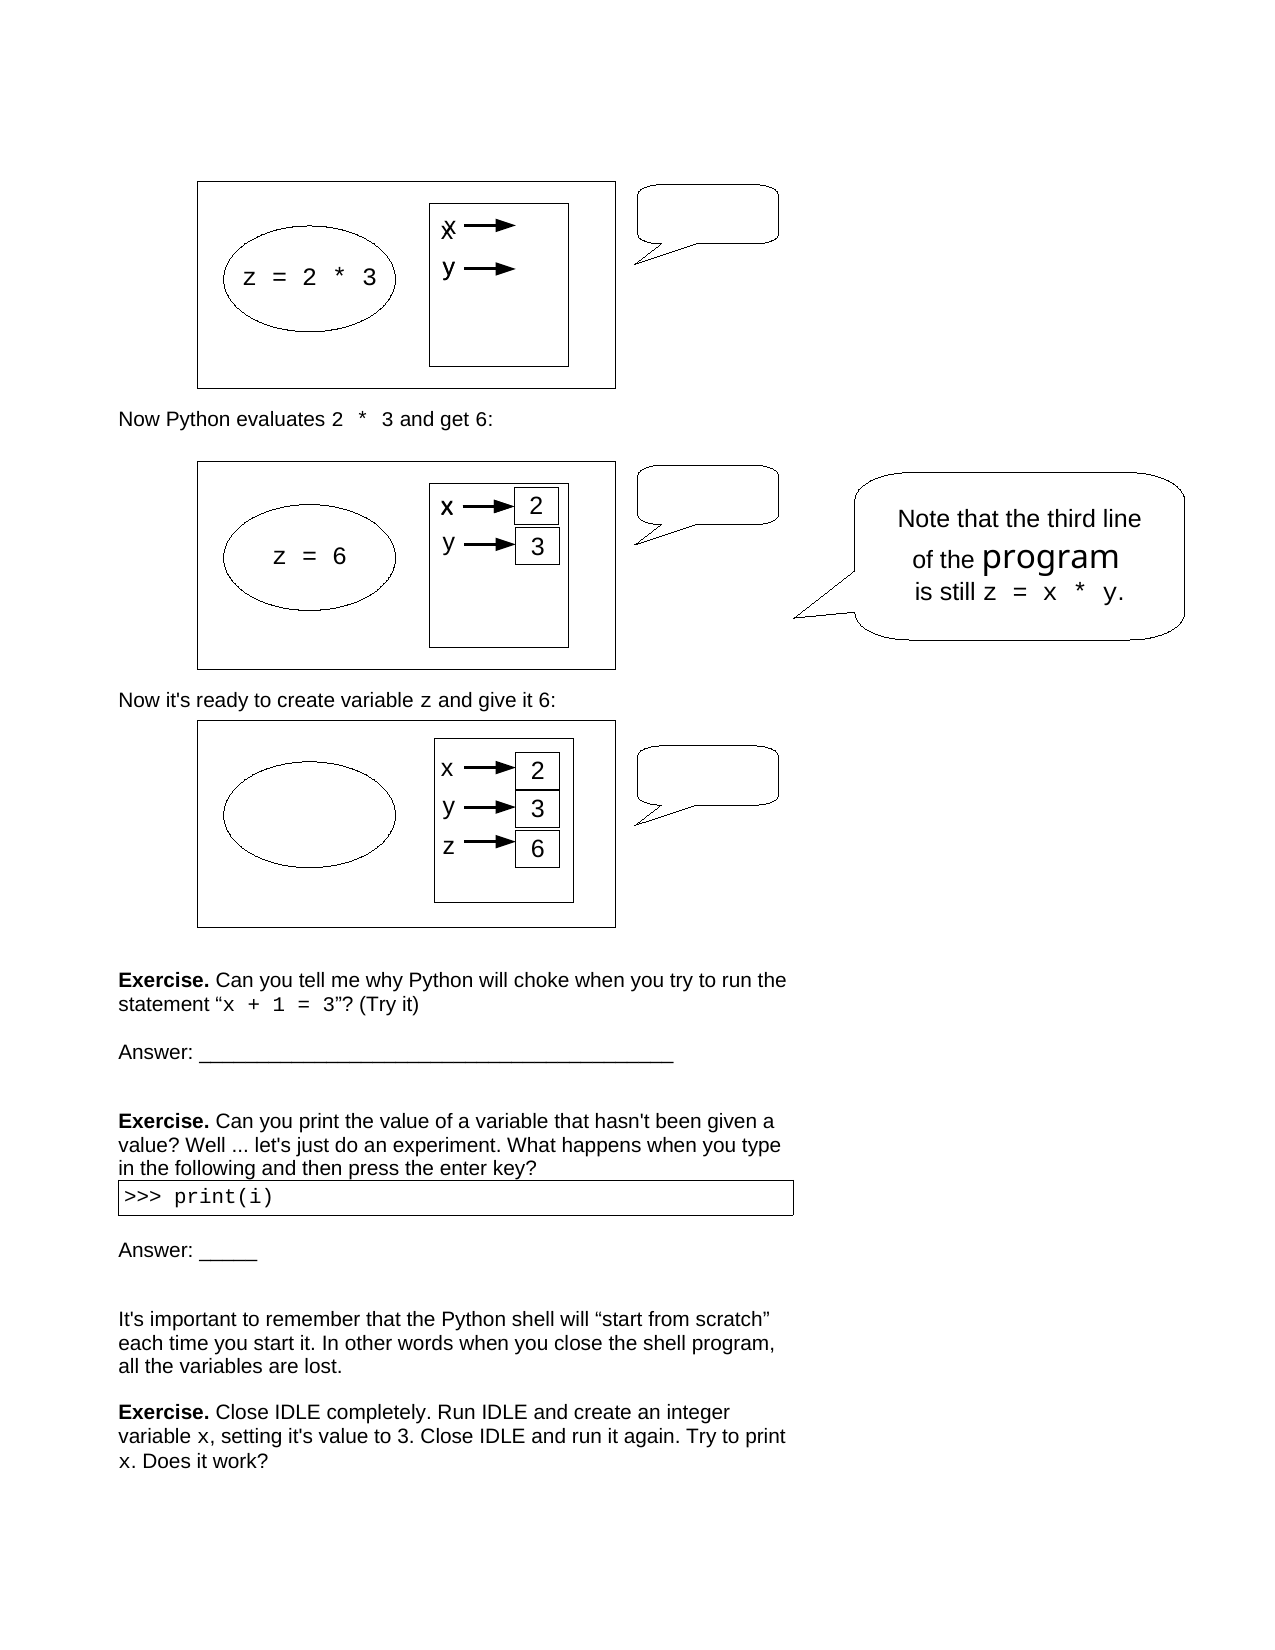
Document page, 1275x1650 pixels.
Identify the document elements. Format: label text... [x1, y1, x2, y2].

text It's important to remember that the Python shell will “start from scratch” each time you start it. In other words when you close the shell program, all the variables are lost. [118, 1308, 793, 1378]
text Answer: _____ [118, 1238, 793, 1262]
text Now it's ready to create variable z and give it 6: [118, 688, 793, 713]
table_header >>> print(i) [119, 1181, 793, 1215]
text Exercise. Close IDLE completely. Run IDLE and create an integer variable x, setting it's value to 3. Close IDLE and run it again. Try to print x. Does it work? [118, 1401, 793, 1474]
text Answer: _________________________________________ [118, 1040, 793, 1064]
text Exercise. Can you tell me why Python will choke when you try to run the statement “x + 1 = 3”? (Try it) [118, 969, 793, 1017]
text Exercise. Can you print the value of a variable that hasn't been given a value? Well ... let's just do an experiment. What happens when you type in the following and then press the enter key? [118, 1110, 793, 1180]
text Now Python evaluates 2 * 3 and get 6: [118, 408, 793, 433]
